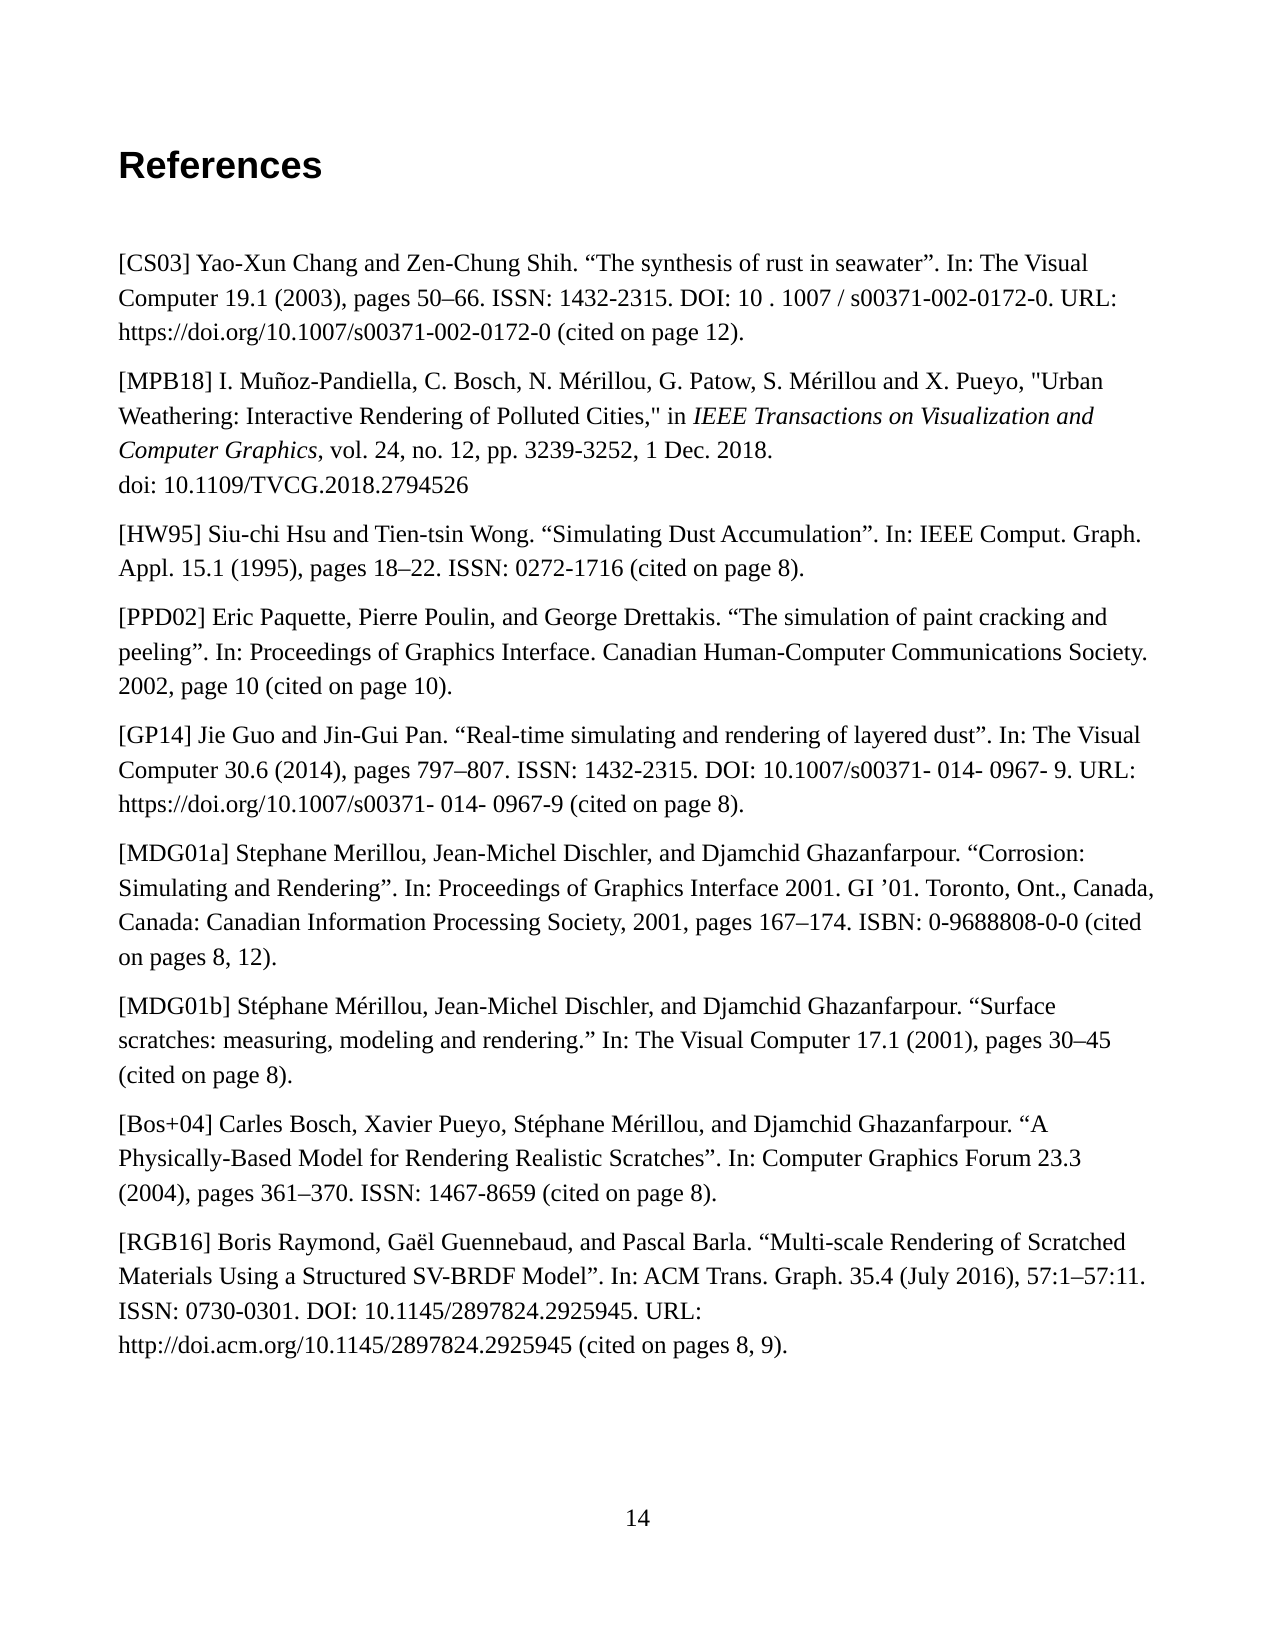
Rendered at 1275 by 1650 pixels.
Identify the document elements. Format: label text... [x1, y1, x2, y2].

subtitle References [118, 143, 1157, 187]
text [PPD02] Eric Paquette, Pierre Poulin, and George Drettakis. “The simulation of paint cracking and peeling”. In: Proceedings of Graphics Interface. Canadian Human-Computer Communications Society. 2002, page 10 (cited on page 10). [118, 602, 1157, 700]
text [GP14] Jie Guo and Jin-Gui Pan. “Real-time simulating and rendering of layered dust”. In: The Visual Computer 30.6 (2014), pages 797–807. ISSN: 1432-2315. DOI: 10.1007/s00371- 014- 0967- 9. URL: https://doi.org/10.1007/s00371- 014- 0967-9 (cited on page 8). [118, 720, 1157, 818]
text [HW95] Siu-chi Hsu and Tien-tsin Wong. “Simulating Dust Accumulation”. In: IEEE Comput. Graph. Appl. 15.1 (1995), pages 18–22. ISSN: 0272-1716 (cited on page 8). [118, 519, 1157, 582]
text [MPB18] I. Muñoz-Pandiella, C. Bosch, N. Mérillou, G. Patow, S. Mérillou and X. Pueyo, "Urban Weathering: Interactive Rendering of Polluted Cities," in IEEE Transactions on Visualization and Computer Graphics, vol. 24, no. 12, pp. 3239-3252, 1 Dec. 2018. doi: 10.1109/TVCG.2018.2794526 [118, 366, 1157, 498]
text [Bos+04] Carles Bosch, Xavier Pueyo, Stéphane Mérillou, and Djamchid Ghazanfarpour. “A Physically-Based Model for Rendering Realistic Scratches”. In: Computer Graphics Forum 23.3 (2004), pages 361–370. ISSN: 1467-8659 (cited on page 8). [118, 1109, 1157, 1207]
text [MDG01a] Stephane Merillou, Jean-Michel Dischler, and Djamchid Ghazanfarpour. “Corrosion: Simulating and Rendering”. In: Proceedings of Graphics Interface 2001. GI ’01. Toronto, Ont., Canada, Canada: Canadian Information Processing Society, 2001, pages 167–174. ISBN: 0-9688808-0-0 (cited on pages 8, 12). [118, 838, 1157, 971]
text [MDG01b] Stéphane Mérillou, Jean-Michel Dischler, and Djamchid Ghazanfarpour. “Surface scratches: measuring, modeling and rendering.” In: The Visual Computer 17.1 (2001), pages 30–45 (cited on page 8). [118, 991, 1157, 1089]
text [RGB16] Boris Raymond, Gaël Guennebaud, and Pascal Barla. “Multi-scale Rendering of Scratched Materials Using a Structured SV-BRDF Model”. In: ACM Trans. Graph. 35.4 (July 2016), 57:1–57:11. ISSN: 0730-0301. DOI: 10.1145/2897824.2925945. URL: http://doi.acm.org/10.1145/2897824.2925945 (cited on pages 8, 9). [118, 1227, 1157, 1359]
text [CS03] Yao-Xun Chang and Zen-Chung Shih. “The synthesis of rust in seawater”. In: The Visual Computer 19.1 (2003), pages 50–66. ISSN: 1432-2315. DOI: 10 . 1007 / s00371-002-0172-0. URL: https://doi.org/10.1007/s00371-002-0172-0 (cited on page 12). [118, 248, 1157, 346]
